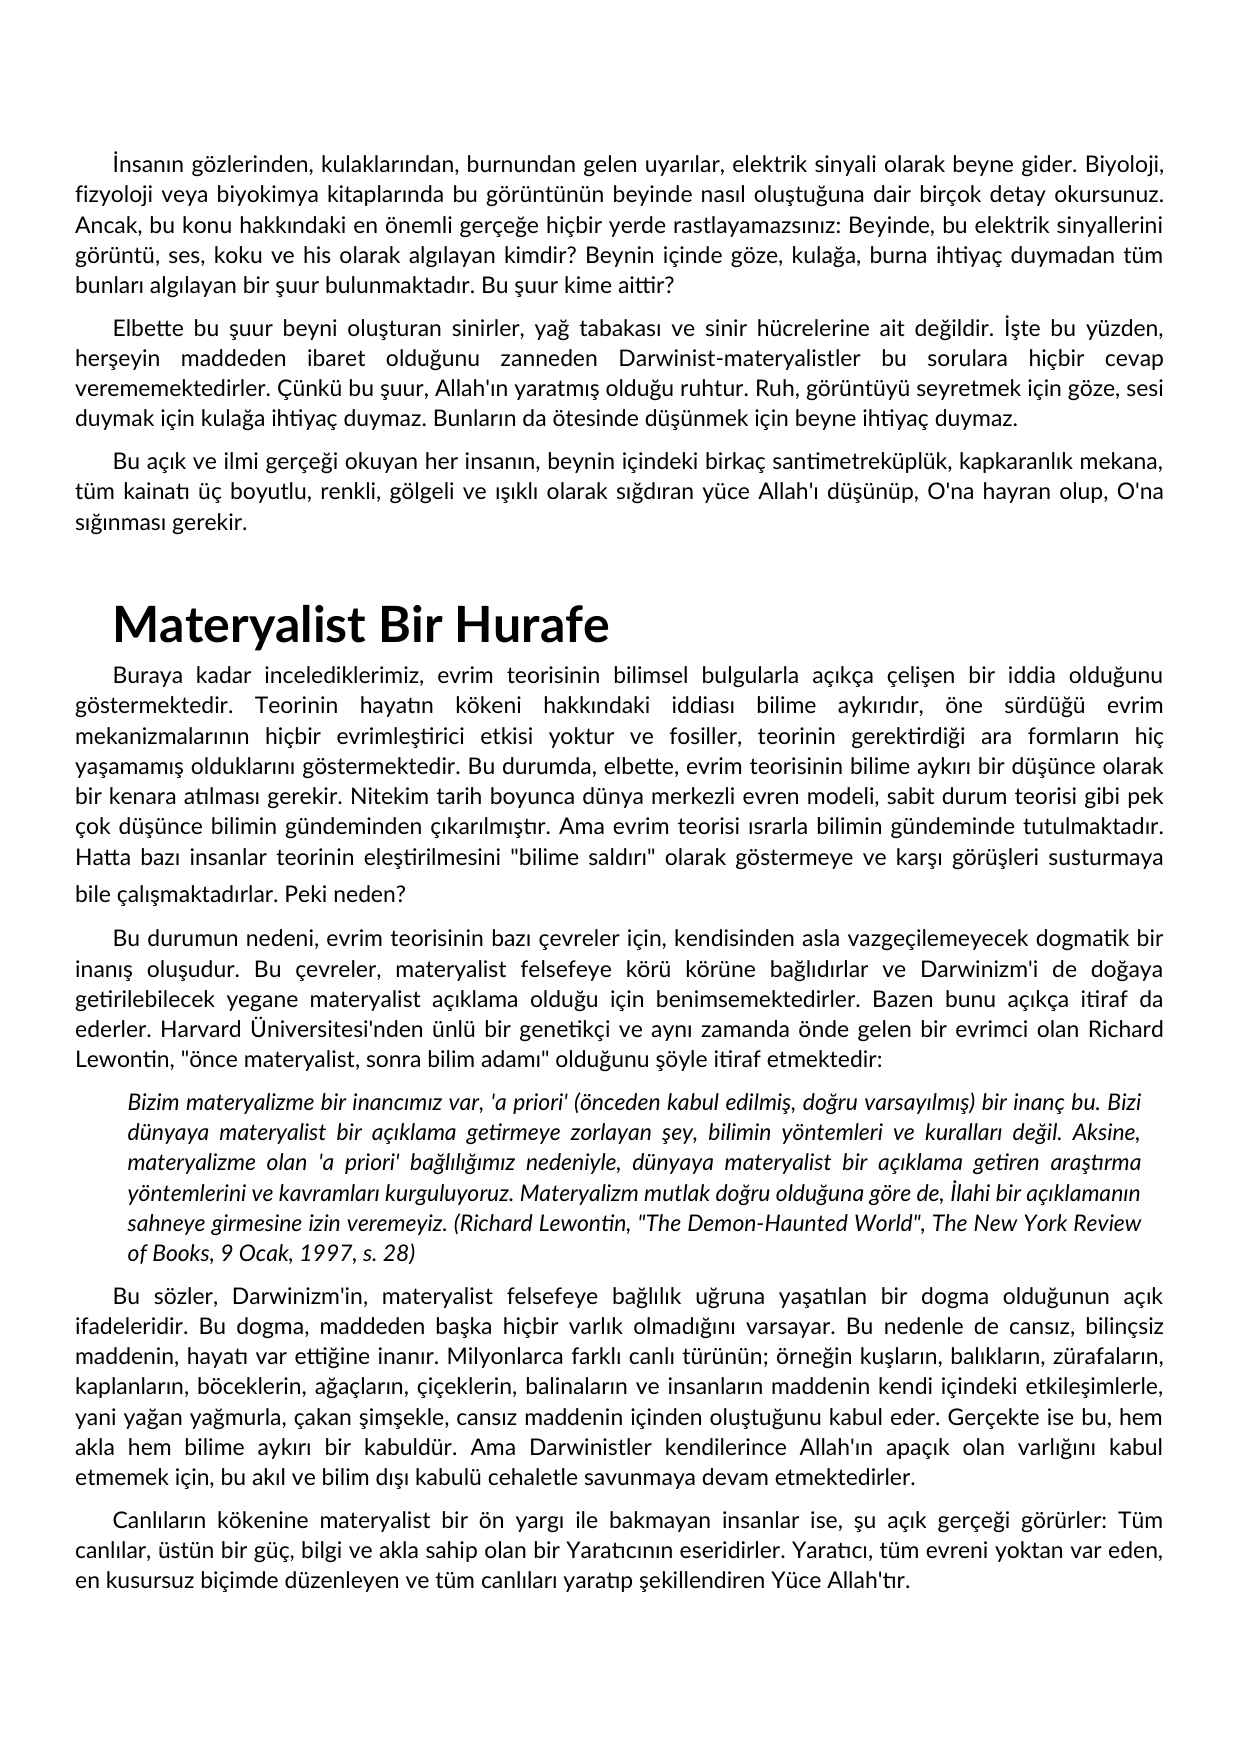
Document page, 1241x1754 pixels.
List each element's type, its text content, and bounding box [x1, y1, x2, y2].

text Bu açık ve ilmi gerçeği okuyan her insanın, beynin içindeki birkaç santimetreküplük, kapkaranlık mekana, tüm kainatı üç boyutlu, renkli, gölgeli ve ışıklı olarak sığdıran yüce Allah'ı düşünüp, O'na hayran olup, O'na sığınması gerekir. [75, 447, 1165, 535]
subtitle Materyalist Bir Hurafe [112, 593, 1165, 653]
text Canlıların kökenine materyalist bir ön yargı ile bakmayan insanlar ise, şu açık gerçeği görürler: Tüm canlılar, üstün bir güç, bilgi ve akla sahip olan bir Yaratıcının eseridirler. Yaratıcı, tüm evreni yoktan var eden, en kusursuz biçimde düzenleyen ve tüm canlıları yaratıp şekillendiren Yüce Allah'tır. [75, 1505, 1165, 1593]
text Buraya kadar incelediklerimiz, evrim teorisinin bilimsel bulgularla açıkça çelişen bir iddia olduğunu göstermektedir. Teorinin hayatın kökeni hakkındaki iddiası bilime aykırıdır, öne sürdüğü evrim mekanizmalarının hiçbir evrimleştirici etkisi yoktur ve fosiller, teorinin gerektirdiği ara formların hiç yaşamamış olduklarını göstermektedir. Bu durumda, elbette, evrim teorisinin bilime aykırı bir düşünce olarak bir kenara atılması gerekir. Nitekim tarih boyunca dünya merkezli evren modeli, sabit durum teorisi gibi pek çok düşünce bilimin gündeminden çıkarılmıştır. Ama evrim teorisi ısrarla bilimin gündeminde tutulmaktadır. Hatta bazı insanlar teorinin eleştirilmesini "bilime saldırı" olarak göstermeye ve karşı görüşleri susturmaya bile çalışmaktadırlar. Peki neden? [75, 661, 1165, 908]
text Bu durumun nedeni, evrim teorisinin bazı çevreler için, kendisinden asla vazgeçilemeyecek dogmatik bir inanış oluşudur. Bu çevreler, materyalist felsefeye körü körüne bağlıdırlar ve Darwinizm'i de doğaya getirilebilecek yegane materyalist açıklama olduğu için benimsemektedirler. Bazen bunu açıkça itiraf da ederler. Harvard Üniversitesi'nden ünlü bir genetikçi ve aynı zamanda önde gelen bir evrimci olan Richard Lewontin, "önce materyalist, sonra bilim adamı" olduğunu şöyle itiraf etmektedir: [75, 924, 1165, 1072]
text İnsanın gözlerinden, kulaklarından, burnundan gelen uyarılar, elektrik sinyali olarak beyne gider. Biyoloji, fizyoloji veya biyokimya kitaplarında bu görüntünün beyinde nasıl oluştuğuna dair birçok detay okursunuz. Ancak, bu konu hakkındaki en önemli gerçeğe hiçbir yerde rastlayamazsınız: Beyinde, bu elektrik sinyallerini görüntü, ses, koku ve his olarak algılayan kimdir? Beynin içinde göze, kulağa, burna ihtiyaç duymadan tüm bunları algılayan bir şuur bulunmaktadır. Bu şuur kime aittir? [75, 150, 1165, 298]
text Bizim materyalizme bir inancımız var, 'a priori' (önceden kabul edilmiş, doğru varsayılmış) bir inanç bu. Bizi dünyaya materyalist bir açıklama getirmeye zorlayan şey, bilimin yöntemleri ve kuralları değil. Aksine, materyalizme olan 'a priori' bağlılığımız nedeniyle, dünyaya materyalist bir açıklama getiren araştırma yöntemlerini ve kavramları kurguluyoruz. Materyalizm mutlak doğru olduğuna göre de, İlahi bir açıklamanın sahneye girmesine izin veremeyiz. (Richard Lewontin, "The Demon-Haunted World", The New York Review of Books, 9 Ocak, 1997, s. 28) [127, 1088, 1143, 1266]
text Bu sözler, Darwinizm'in, materyalist felsefeye bağlılık uğruna yaşatılan bir dogma olduğunun açık ifadeleridir. Bu dogma, maddeden başka hiçbir varlık olmadığını varsayar. Bu nedenle de cansız, bilinçsiz maddenin, hayatı var ettiğine inanır. Milyonlarca farklı canlı türünün; örneğin kuşların, balıkların, zürafaların, kaplanların, böceklerin, ağaçların, çiçeklerin, balinaların ve insanların maddenin kendi içindeki etkileşimlerle, yani yağan yağmurla, çakan şimşekle, cansız maddenin içinden oluştuğunu kabul eder. Gerçekte ise bu, hem akla hem bilime aykırı bir kabuldür. Ama Darwinistler kendilerince Allah'ın apaçık olan varlığını kabul etmemek için, bu akıl ve bilim dışı kabulü cehaletle savunmaya devam etmektedirler. [75, 1281, 1165, 1490]
text Elbette bu şuur beyni oluşturan sinirler, yağ tabakası ve sinir hücrelerine ait değildir. İşte bu yüzden, herşeyin maddeden ibaret olduğunu zanneden Darwinist-materyalistler bu sorulara hiçbir cevap verememektedirler. Çünkü bu şuur, Allah'ın yaratmış olduğu ruhtur. Ruh, görüntüyü seyretmek için göze, sesi duymak için kulağa ihtiyaç duymaz. Bunların da ötesinde düşünmek için beyne ihtiyaç duymaz. [75, 313, 1165, 432]
